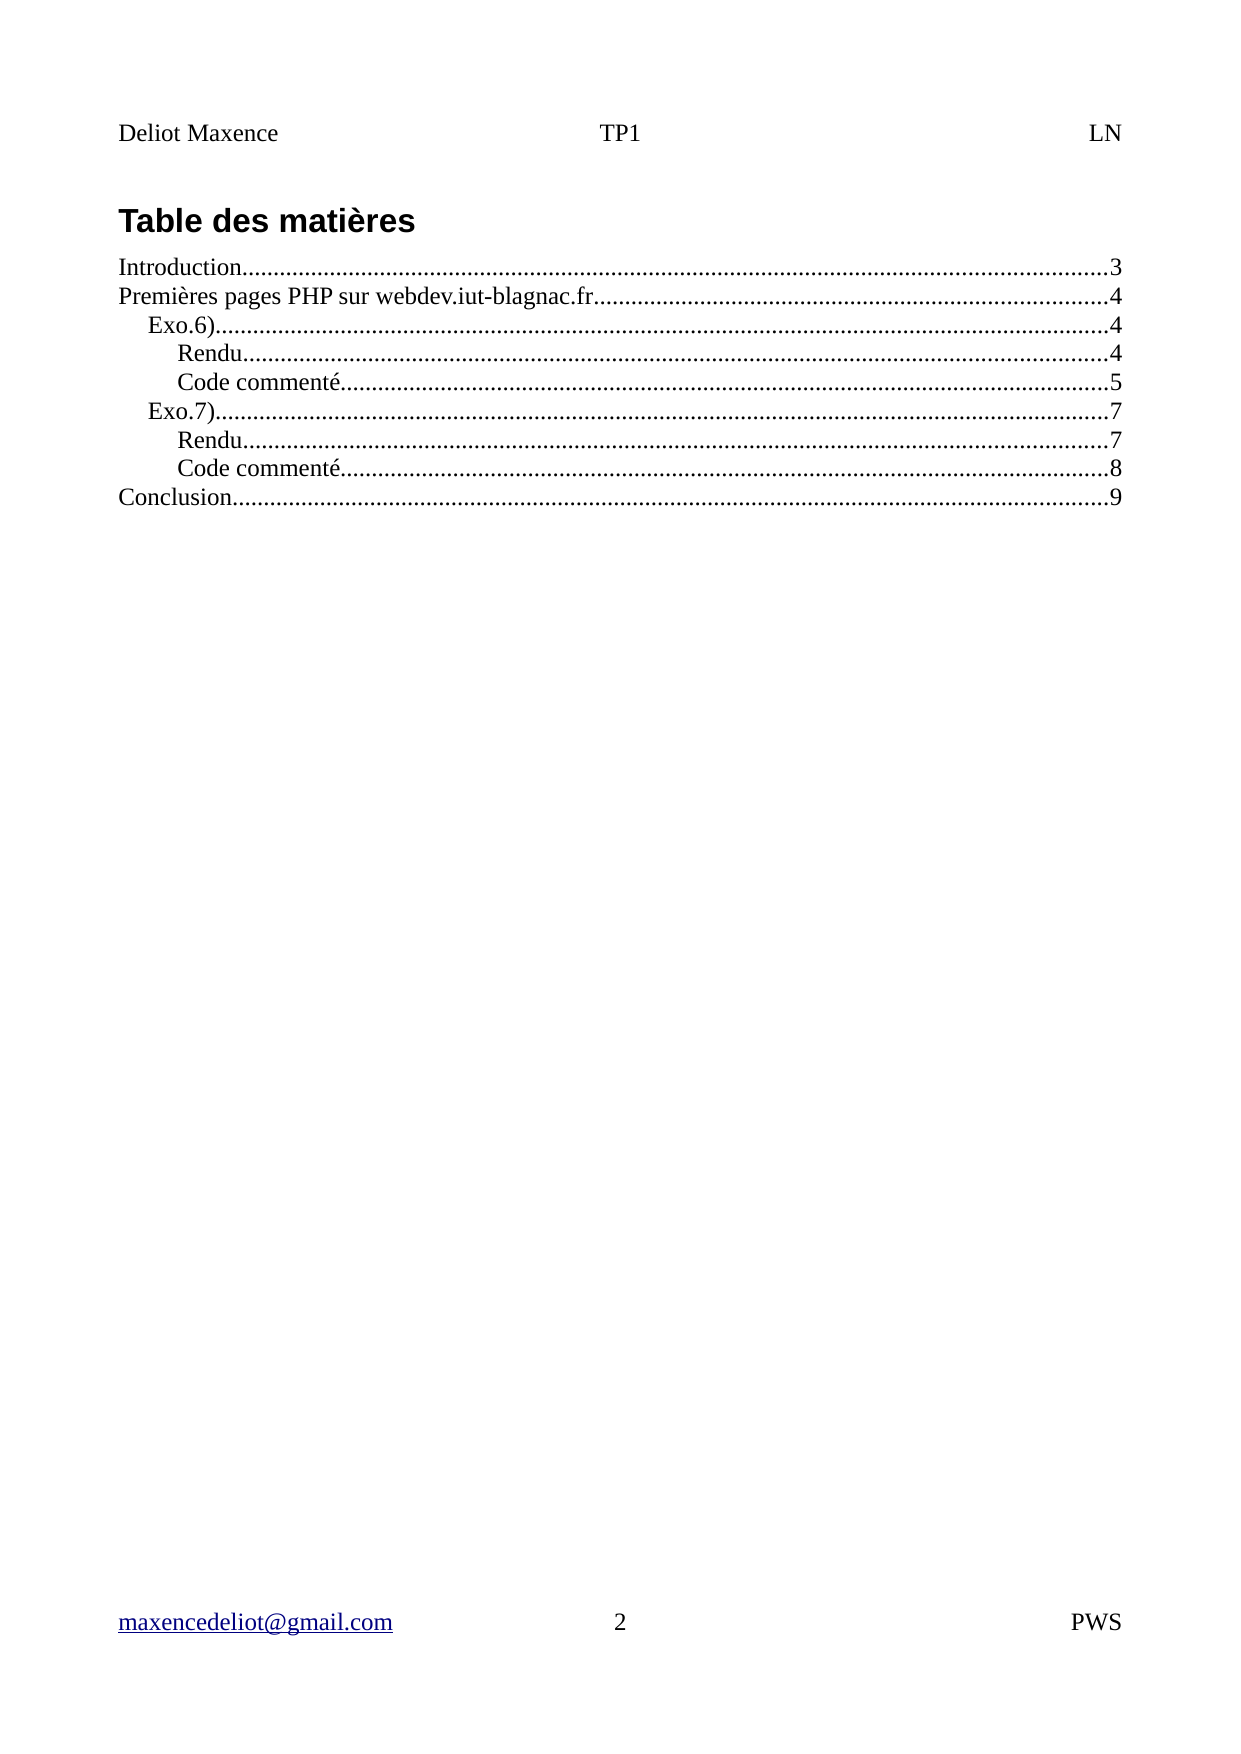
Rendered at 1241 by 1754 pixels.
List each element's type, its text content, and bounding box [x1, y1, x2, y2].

text Code commenté 8 [177, 453, 1122, 482]
text Code commenté 5 [177, 367, 1122, 396]
text Exo.6) 4 [148, 310, 1122, 338]
text Premières pages PHP sur webdev.iut-blagnac.fr 4 [118, 281, 1122, 310]
text Rendu 7 [177, 425, 1122, 453]
text Conclusion 9 [118, 482, 1122, 511]
text Exo.7) 7 [148, 396, 1122, 425]
subtitle Table des matières [118, 201, 1122, 240]
text Introduction 3 [118, 252, 1122, 281]
text Rendu 4 [177, 338, 1122, 367]
